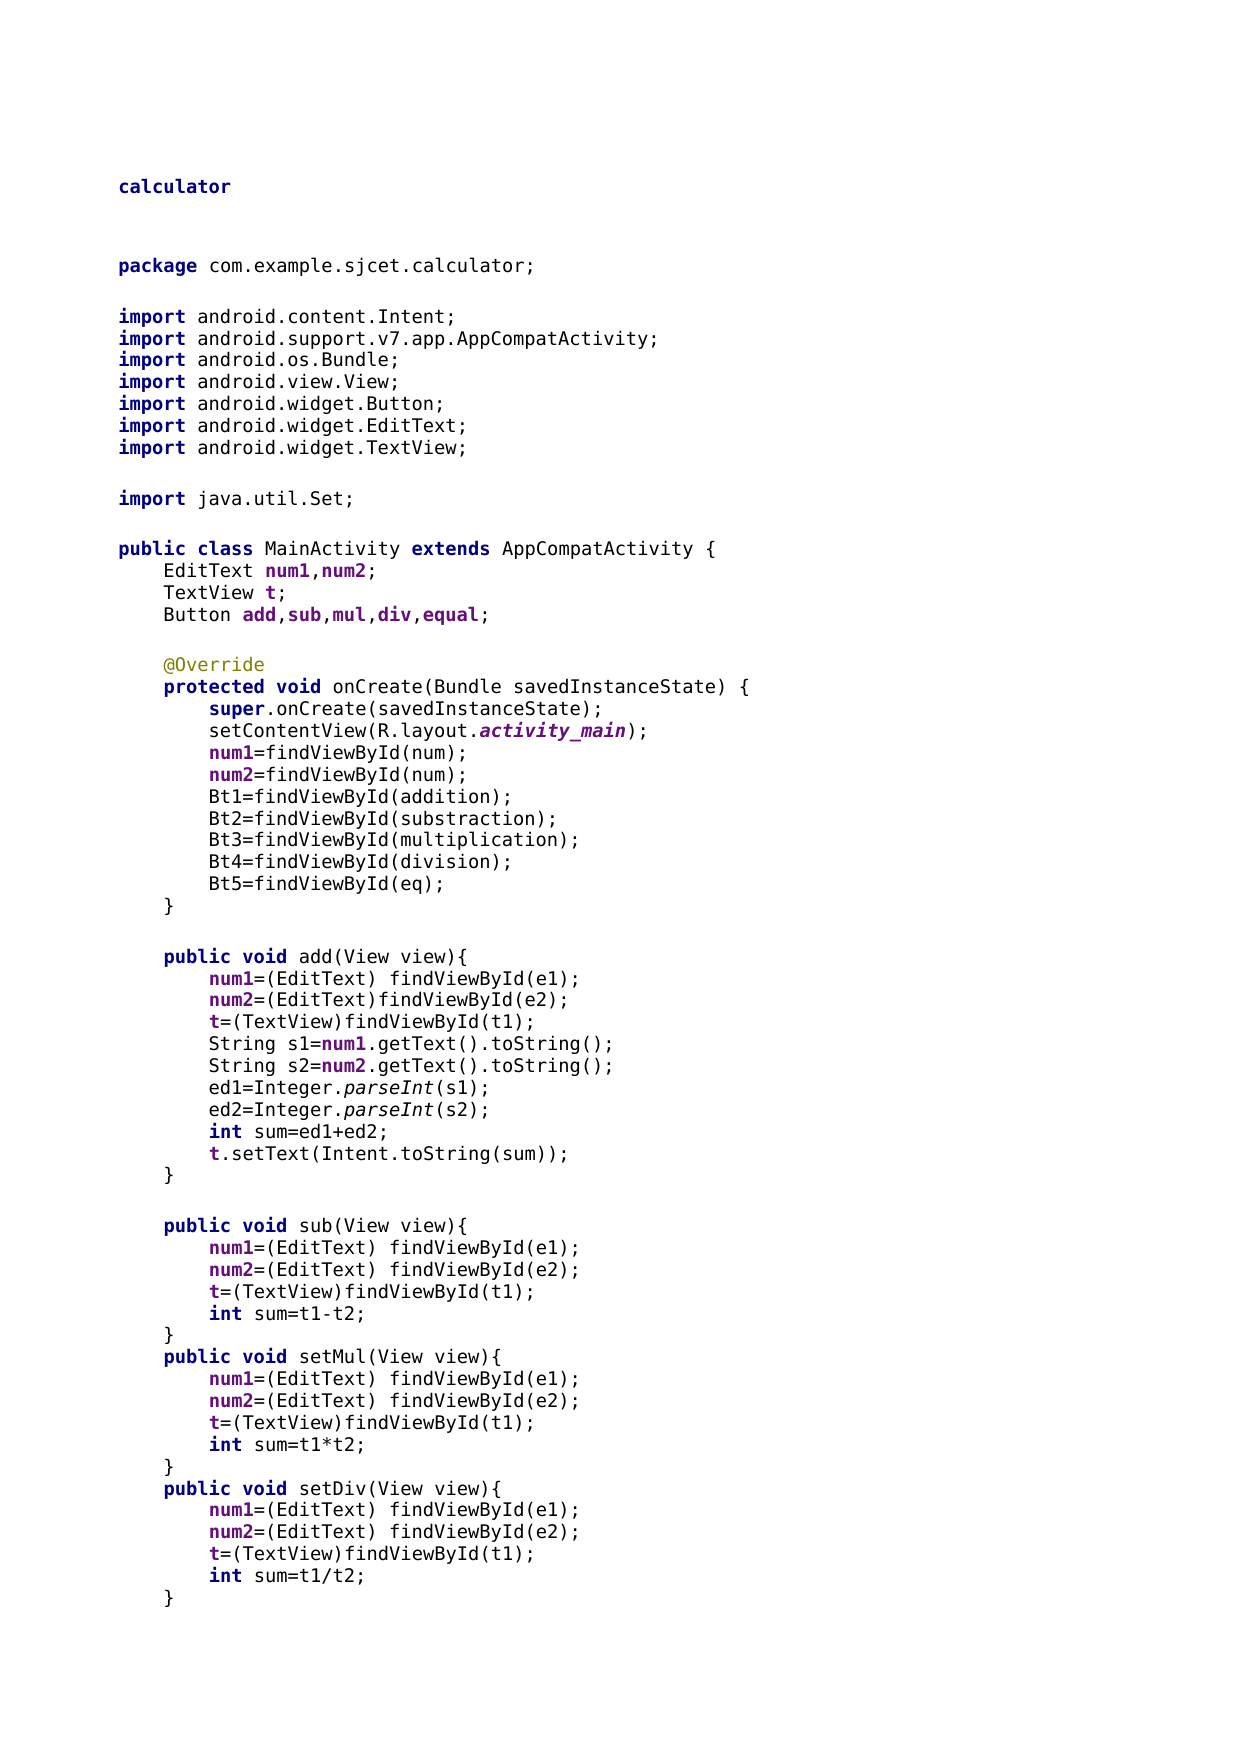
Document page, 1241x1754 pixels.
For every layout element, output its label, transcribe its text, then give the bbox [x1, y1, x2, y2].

text calculator [118, 176, 1122, 197]
text package com.example.sjcet.calculator; import android.content.Intent; import android.support.v7.app.AppCompatActivity; import android.os.Bundle; import android.view.View; import android.widget.Button; import android.widget.EditText; import android.widget.TextView; import java.util.Set; public class MainActivity extends AppCompatActivity { EditText num1,num2; TextView t; Button add,sub,mul,div,equal; @Override protected void onCreate(Bundle savedInstanceState) { super.onCreate(savedInstanceState); setContentView(R.layout.activity_main); num1=findViewById(num); num2=findViewById(num); Bt1=findViewById(addition); Bt2=findViewById(substraction); Bt3=findViewById(multiplication); Bt4=findViewById(division); Bt5=findViewById(eq); } public void add(View view){ num1=(EditText) findViewById(e1); num2=(EditText)findViewById(e2); t=(TextView)findViewById(t1); String s1=num1.getText().toString(); String s2=num2.getText().toString(); ed1=Integer.parseInt(s1); ed2=Integer.parseInt(s2); int sum=ed1+ed2; t.setText(Intent.toString(sum)); } public void sub(View view){ num1=(EditText) findViewById(e1); num2=(EditText) findViewById(e2); t=(TextView)findViewById(t1); int sum=t1-t2; } public void setMul(View view){ num1=(EditText) findViewById(e1); num2=(EditText) findViewById(e2); t=(TextView)findViewById(t1); int sum=t1*t2; } public void setDiv(View view){ num1=(EditText) findViewById(e1); num2=(EditText) findViewById(e2); t=(TextView)findViewById(t1); int sum=t1/t2; } [118, 255, 1122, 1609]
